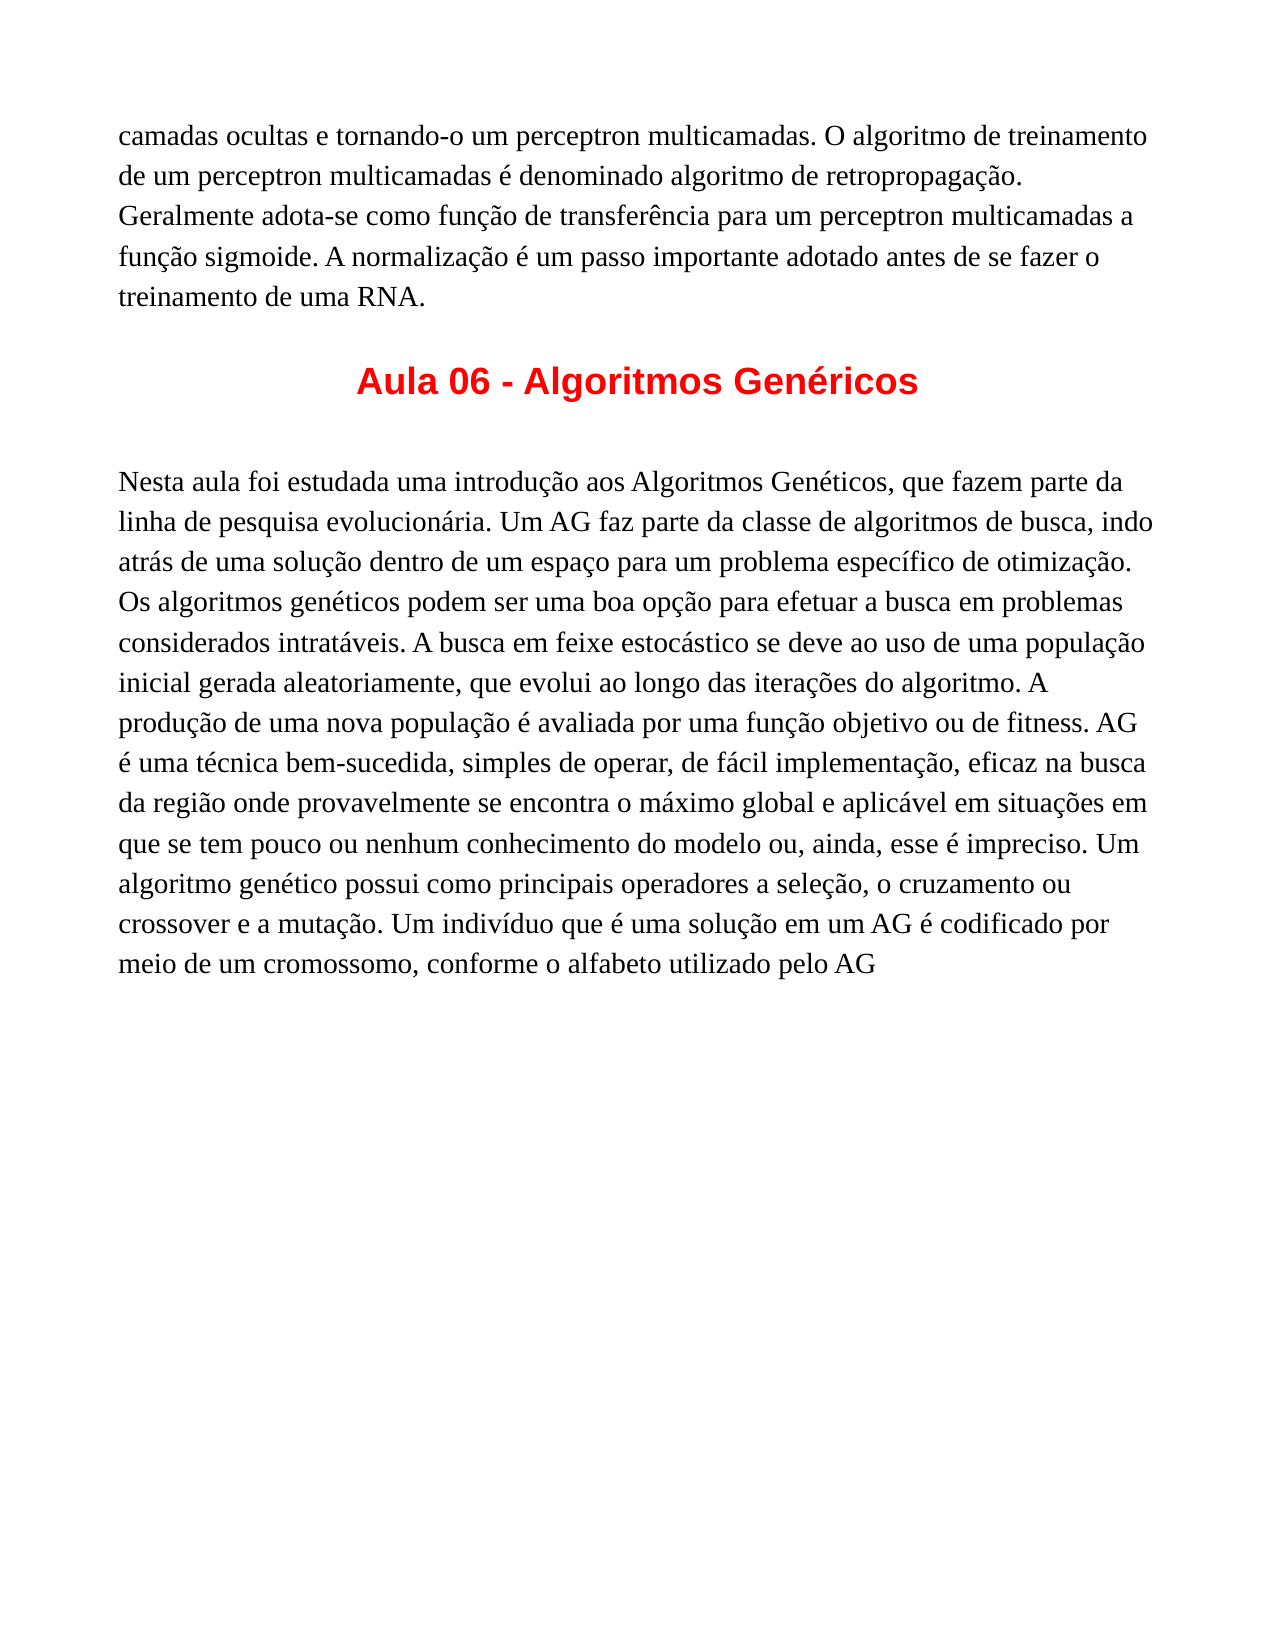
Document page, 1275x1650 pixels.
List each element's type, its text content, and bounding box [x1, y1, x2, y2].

text Nesta aula foi estudada uma introdução aos Algoritmos Genéticos, que fazem parte da linha de pesquisa evolucionária. Um AG faz parte da classe de algoritmos de busca, indo atrás de uma solução dentro de um espaço para um problema específico de otimização. Os algoritmos genéticos podem ser uma boa opção para efetuar a busca em problemas considerados intratáveis. A busca em feixe estocástico se deve ao uso de uma população inicial gerada aleatoriamente, que evolui ao longo das iterações do algoritmo. A produção de uma nova população é avaliada por uma função objetivo ou de fitness. AG é uma técnica bem-sucedida, simples de operar, de fácil implementação, eficaz na busca da região onde provavelmente se encontra o máximo global e aplicável em situações em que se tem pouco ou nenhum conhecimento do modelo ou, ainda, esse é impreciso. Um algoritmo genético possui como principais operadores a seleção, o cruzamento ou crossover e a mutação. Um indivíduo que é uma solução em um AG é codificado por meio de um cromossomo, conforme o alfabeto utilizado pelo AG [118, 464, 1157, 980]
text camadas ocultas e tornando-o um perceptron multicamadas. O algoritmo de treinamento de um perceptron multicamadas é denominado algoritmo de retropropagação. Geralmente adota-se como função de transferência para um perceptron multicamadas a função sigmoide. A normalização é um passo importante adotado antes de se fazer o treinamento de uma RNA. [118, 118, 1157, 312]
subtitle Aula 06 - Algoritmos Genéricos [118, 359, 1157, 402]
